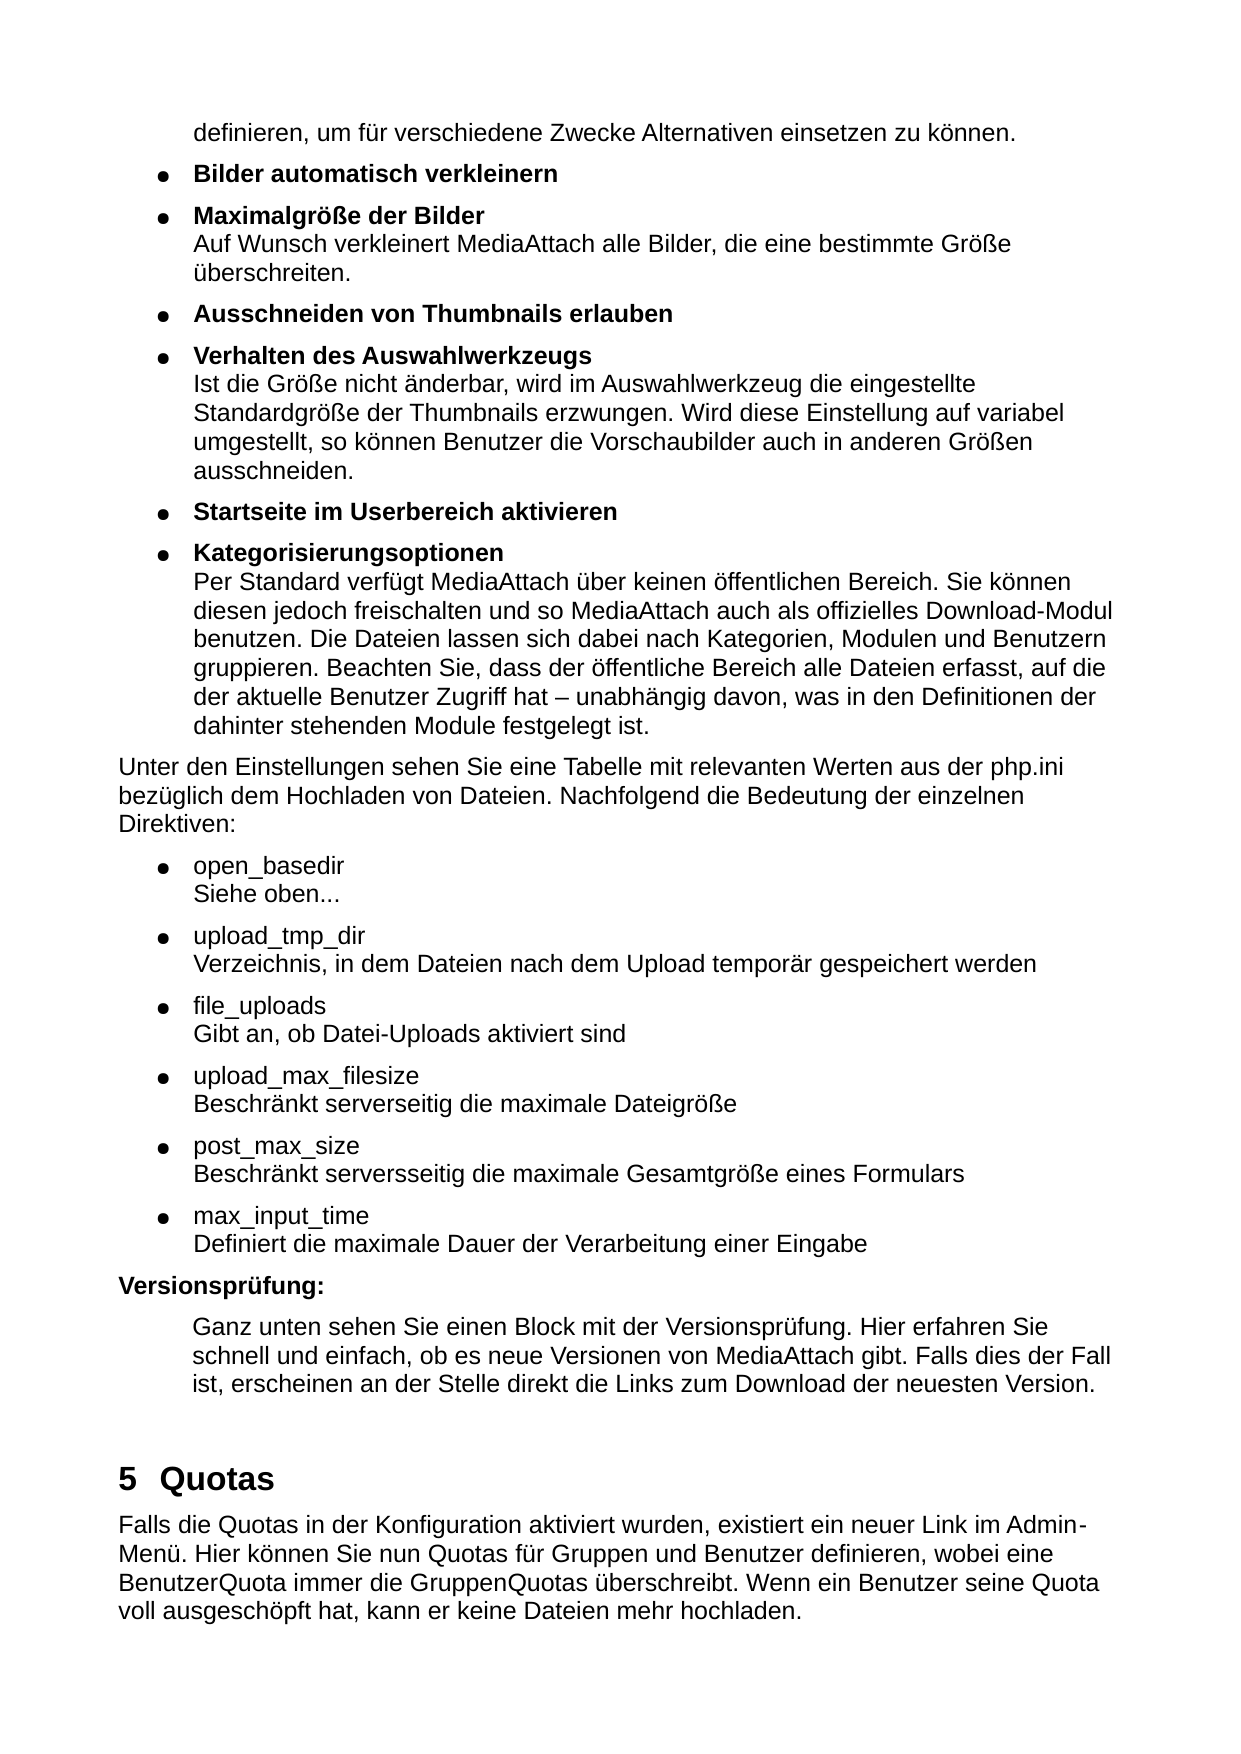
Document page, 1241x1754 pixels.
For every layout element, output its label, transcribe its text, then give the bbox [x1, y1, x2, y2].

list post_max_size Beschränkt serversseitig die maximale Gesamtgröße eines Formulars [156, 1131, 1122, 1188]
list upload_tmp_dir Verzeichnis, in dem Dateien nach dem Upload temporär gespeichert werden [156, 921, 1122, 978]
text Ganz unten sehen Sie einen Block mit der Versionsprüfung. Hier erfahren Sie schnell und einfach, ob es neue Versionen von MediaAttach gibt. Falls dies der Fall ist, erscheinen an der Stelle direkt die Links zum Download der neuesten Version. [192, 1312, 1122, 1398]
text Unter den Einstellungen sehen Sie eine Tabelle mit relevanten Werten aus der php.ini bezüglich dem Hochladen von Dateien. Nachfolgend die Bedeutung der einzelnen Direktiven: [118, 752, 1122, 838]
list Kategorisierungsoptionen Per Standard verfügt MediaAttach über keinen öffentlichen Bereich. Sie können diesen jedoch freischalten und so MediaAttach auch als offizielles Download-Modul benutzen. Die Dateien lassen sich dabei nach Kategorien, Modulen und Benutzern gruppieren. Beachten Sie, dass der öffentliche Bereich alle Dateien erfasst, auf die der aktuelle Benutzer Zugriff hat – unabhängig davon, was in den Definitionen der dahinter stehenden Module festgelegt ist. [156, 538, 1122, 739]
text Versionsprüfung: [118, 1271, 1122, 1299]
list definieren, um für verschiedene Zwecke Alternativen einsetzen zu können. [156, 118, 1122, 147]
list file_uploads Gibt an, ob Datei-Uploads aktiviert sind [156, 991, 1122, 1048]
subtitle Quotas [118, 1459, 1122, 1498]
list max_input_time Definiert die maximale Dauer der Verarbeitung einer Eingabe [156, 1201, 1122, 1258]
list open_basedir Siehe oben... [156, 851, 1122, 908]
list Ausschneiden von Thumbnails erlauben [156, 299, 1122, 328]
list Bilder automatisch verkleinern [156, 159, 1122, 188]
list Startseite im Userbereich aktivieren [156, 497, 1122, 526]
list upload_max_filesize Beschränkt serverseitig die maximale Dateigröße [156, 1061, 1122, 1118]
text Falls die Quotas in der Konfiguration aktiviert wurden, existiert ein neuer Link im Admin­Menü. Hier können Sie nun Quotas für Gruppen und Benutzer definieren, wobei eine Benutzer­Quota immer die Gruppen­Quotas überschreibt. Wenn ein Benutzer seine Quota voll ausgeschöpft hat, kann er keine Dateien mehr hochladen. [118, 1510, 1122, 1625]
list Verhalten des Auswahlwerkzeugs Ist die Größe nicht änderbar, wird im Auswahlwerkzeug die eingestellte Standardgröße der Thumbnails erzwungen. Wird diese Einstellung auf variabel umgestellt, so können Benutzer die Vorschaubilder auch in anderen Größen ausschneiden. [156, 341, 1122, 484]
list Maximalgröße der Bilder Auf Wunsch verkleinert MediaAttach alle Bilder, die eine bestimmte Größe überschreiten. [156, 201, 1122, 287]
